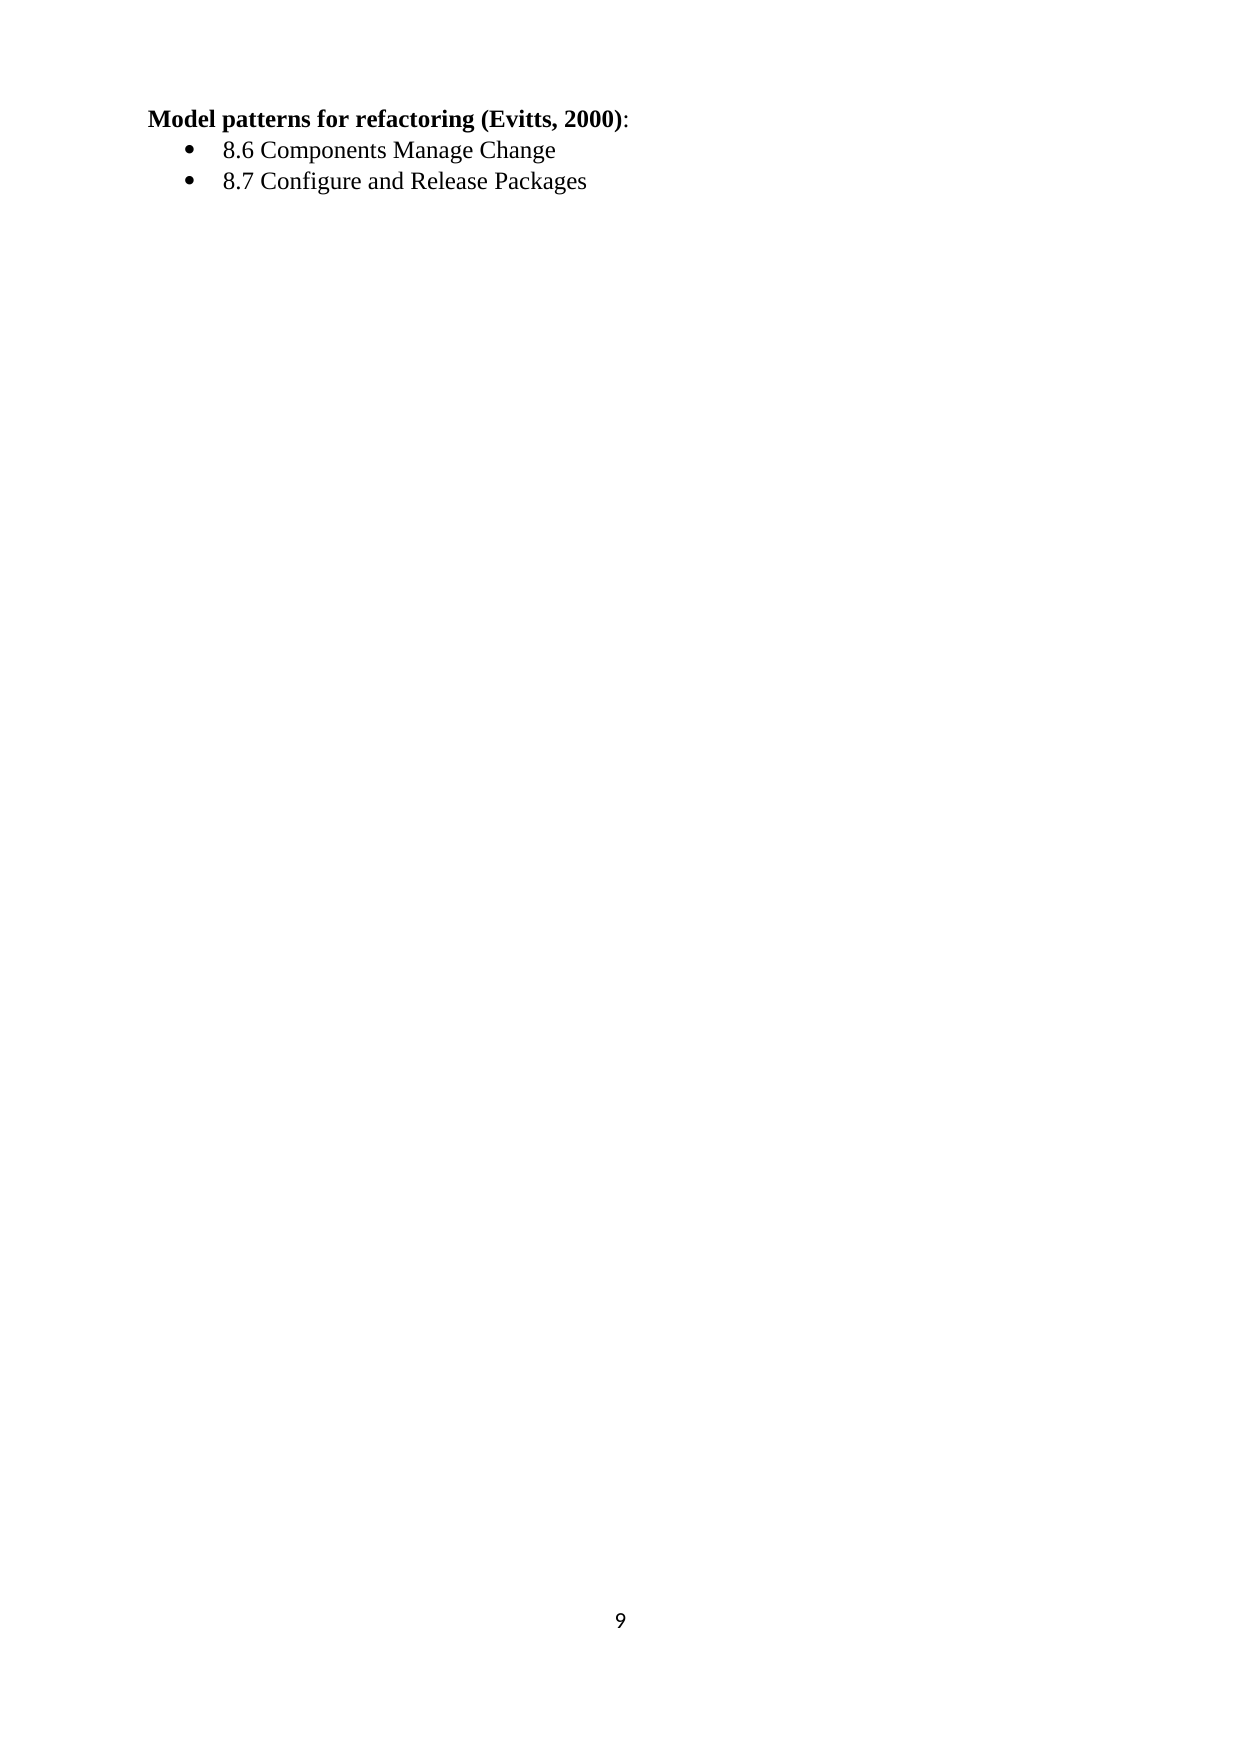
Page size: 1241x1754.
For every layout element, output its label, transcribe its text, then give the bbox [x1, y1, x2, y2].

list 8.6 Components Manage Change [185, 135, 1093, 164]
list 8.7 Configure and Release Packages [185, 166, 1093, 195]
text Model patterns for refactoring (Evitts, 2000): [148, 104, 1093, 133]
